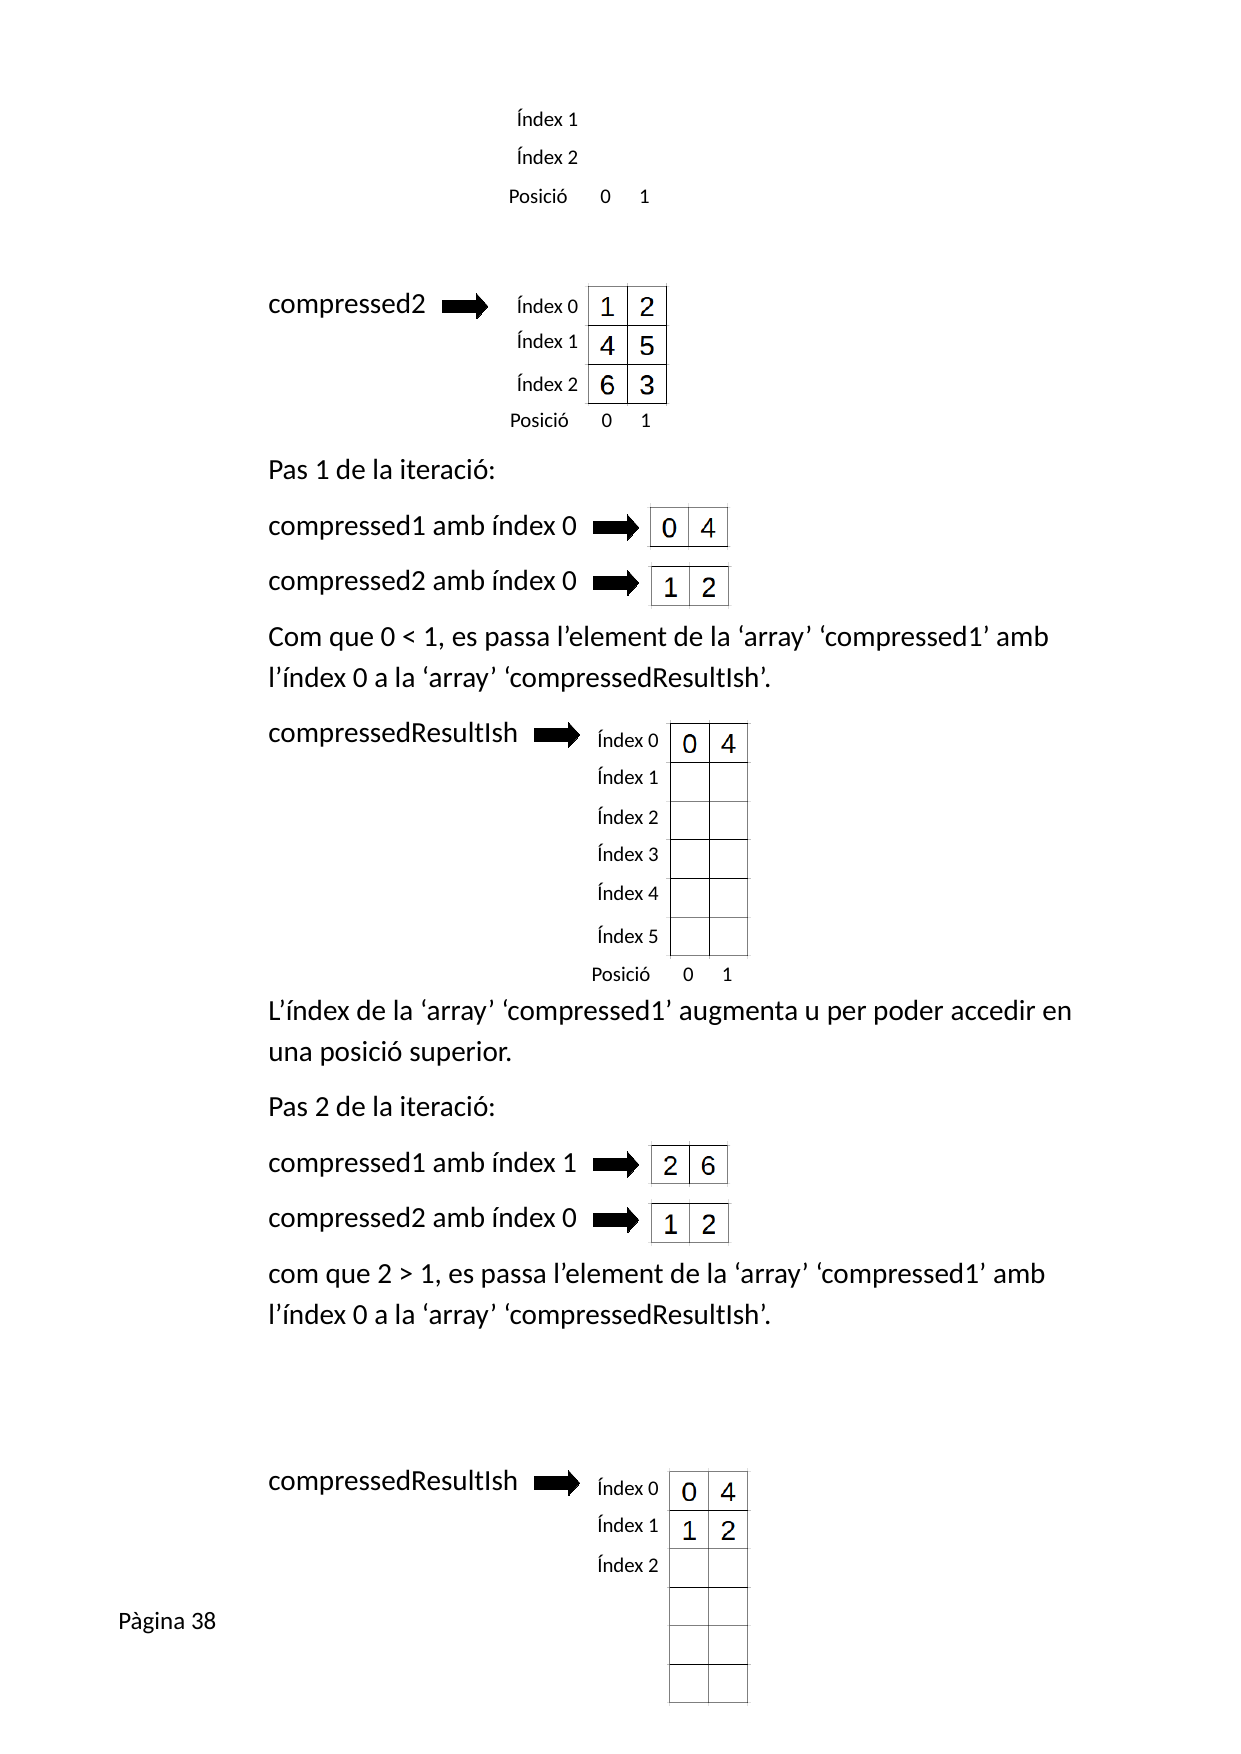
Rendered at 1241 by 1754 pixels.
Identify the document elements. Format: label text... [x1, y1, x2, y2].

picture [648, 1141, 731, 1187]
picture [648, 1199, 732, 1246]
list [732, 562, 1122, 598]
list compressed2 amb índex 0 [231, 1199, 648, 1235]
list [731, 507, 1122, 542]
picture [648, 562, 732, 609]
list [731, 1144, 1122, 1179]
list compressedResultIsh [231, 714, 1122, 750]
picture [584, 283, 670, 406]
list compressedResultIsh [231, 1462, 1122, 1498]
list Com que 0 < 1, es passa l’element de la ‘array’ ‘compressed1’ amb l’índex 0 a la ‘array’ ‘compressedResultIsh’. [231, 618, 1122, 694]
picture [667, 1468, 751, 1706]
list [670, 285, 1122, 320]
list Pas 1 de la iteració: [231, 451, 1122, 487]
list compressed2 [231, 285, 584, 320]
list compressed2 amb índex 0 [231, 562, 648, 598]
list compressed1 amb índex 1 [231, 1144, 648, 1179]
list L’índex de la ‘array’ ‘compressed1’ augmenta u per poder accedir en una posició superior. [231, 992, 1122, 1068]
list com que 2 > 1, es passa l’element de la ‘array’ ‘compressed1’ amb l’índex 0 a la ‘array’ ‘compressedResultIsh’. [231, 1255, 1122, 1331]
picture [647, 503, 731, 550]
picture [666, 720, 751, 959]
list [732, 1199, 1122, 1235]
list compressed1 amb índex 0 [231, 507, 647, 542]
list Pas 2 de la iteració: [231, 1088, 1122, 1124]
